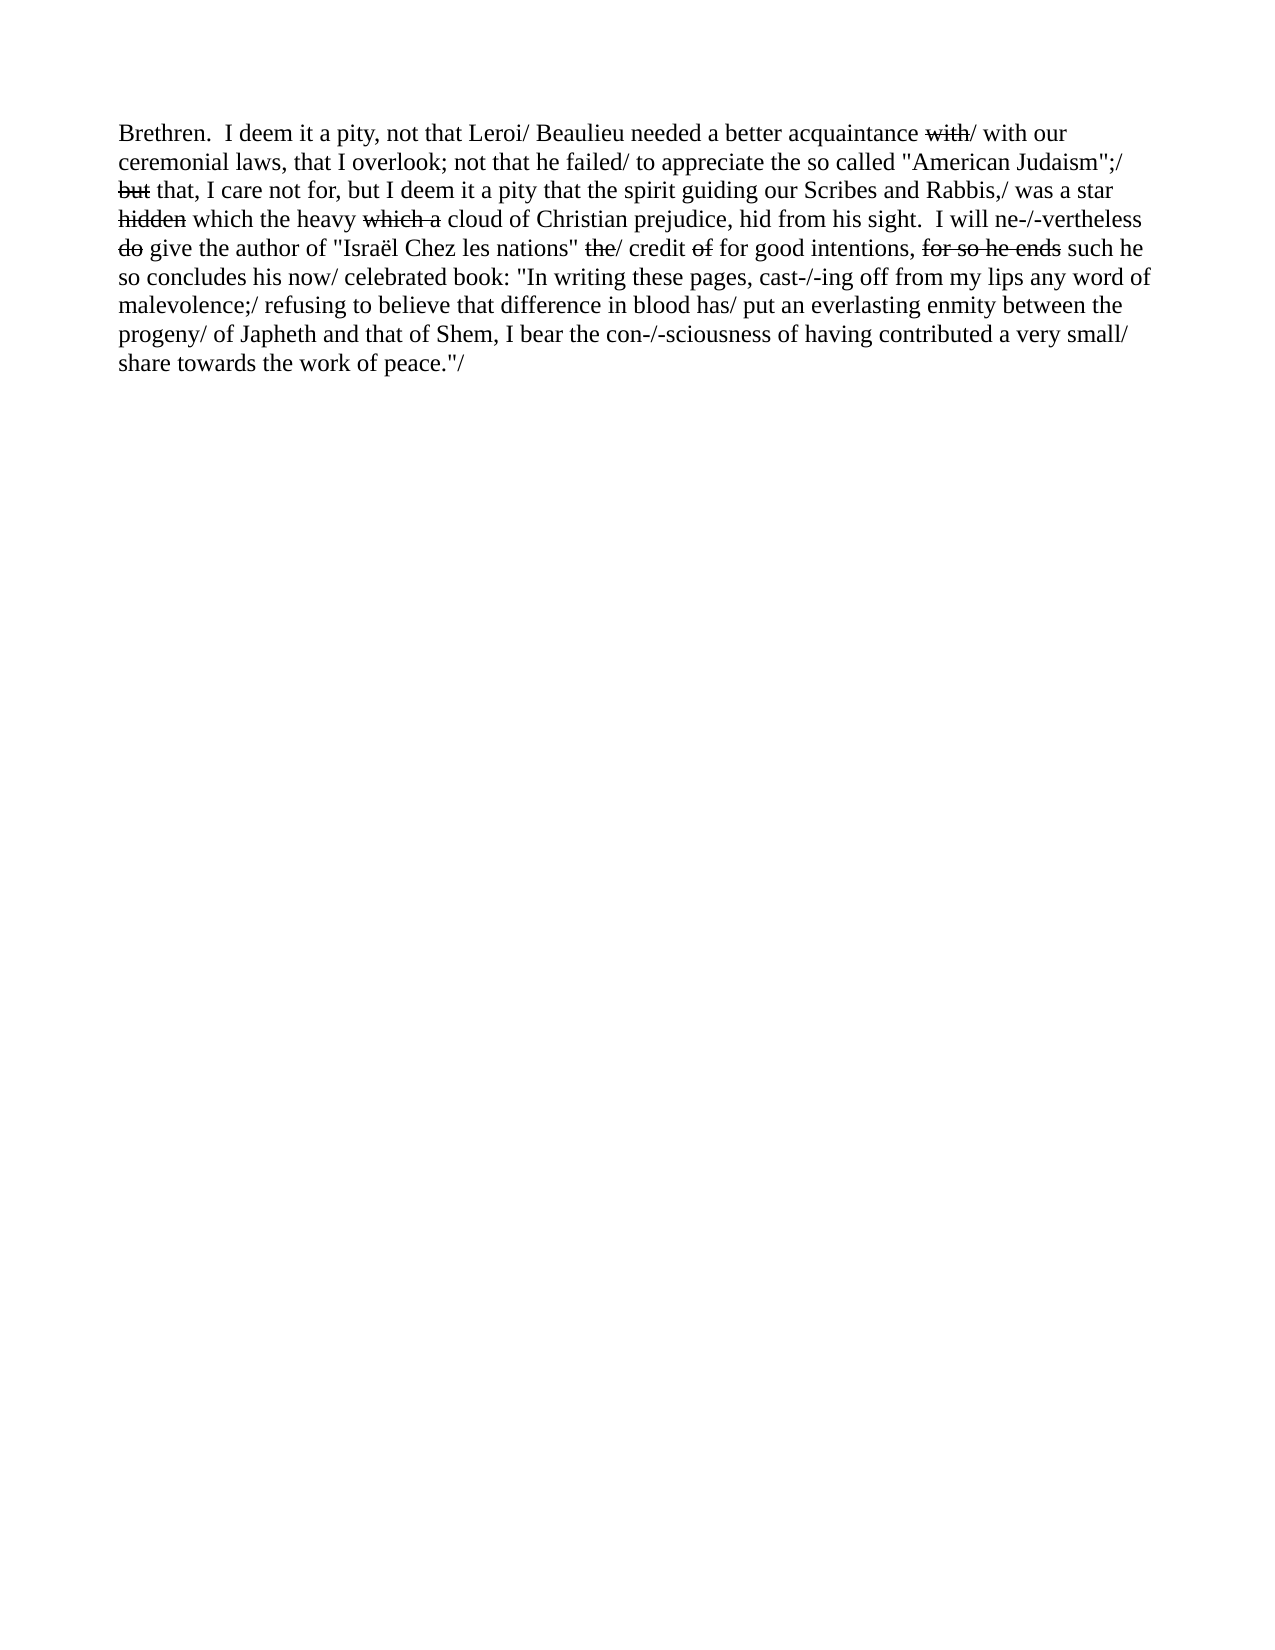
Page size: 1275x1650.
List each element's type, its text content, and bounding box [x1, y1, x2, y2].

text Brethren. I deem it a pity, not that Leroi/ Beaulieu needed a better acquaintance with/ with our ceremonial laws, that I overlook; not that he failed/ to appreciate the so called "American Judaism";/ but that, I care not for, but I deem it a pity that the spirit guiding our Scribes and Rabbis,/ was a star hidden which the heavy which a cloud of Christian prejudice, hid from his sight. I will ne-/-vertheless do give the author of "Israël Chez les nations" the/ credit of for good intentions, for so he ends such he so concludes his now/ celebrated book: "In writing these pages, cast-/-ing off from my lips any word of malevolence;/ refusing to believe that difference in blood has/ put an everlasting enmity between the progeny/ of Japheth and that of Shem, I bear the con-/-sciousness of having contributed a very small/ share towards the work of peace."/ [118, 118, 1157, 377]
